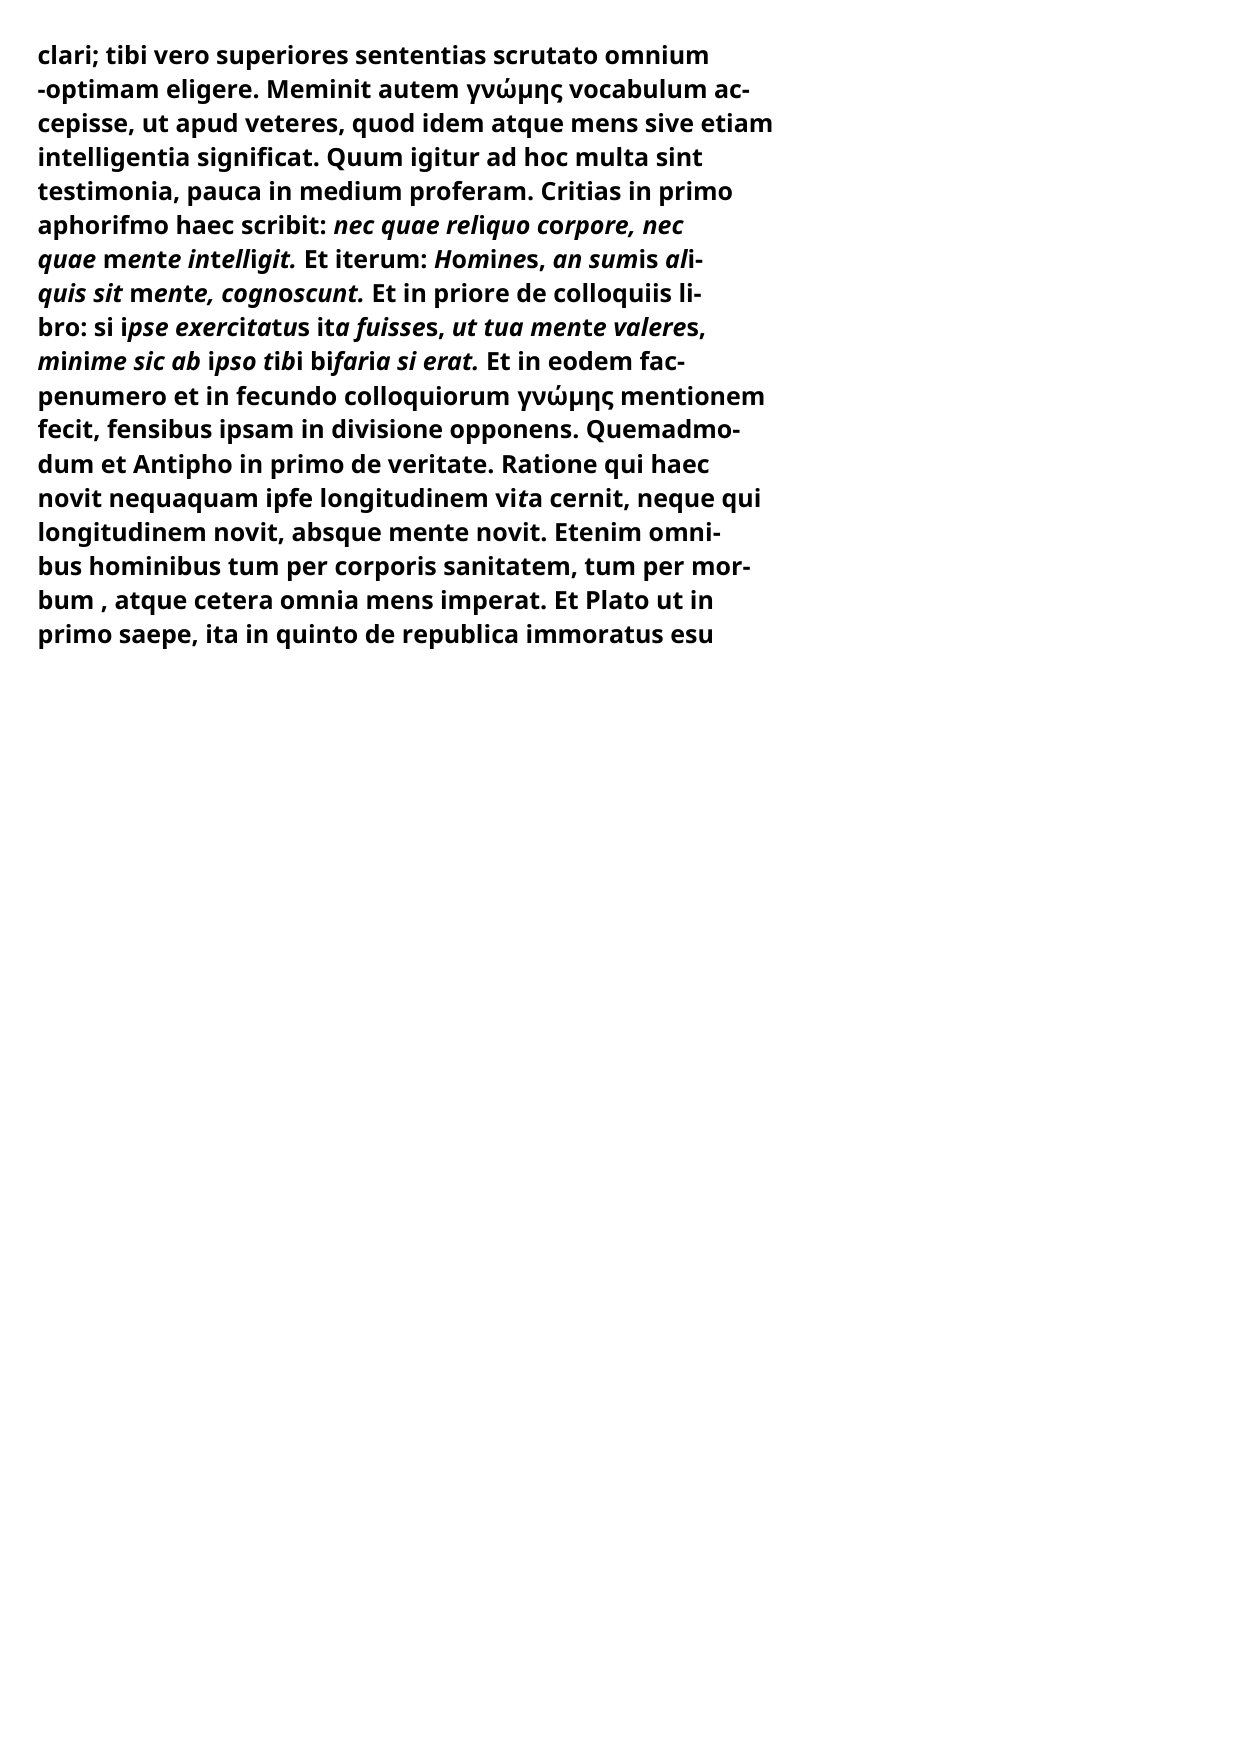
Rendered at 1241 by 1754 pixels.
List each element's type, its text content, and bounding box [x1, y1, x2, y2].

text clari; tibi vero superiores sententias scrutato omnium -optimam eligere. Meminit autem γνώμης vocabulum ac- cepisse, ut apud veteres, quod idem atque mens sive etiam intelligentia significat. Quum igitur ad hoc multa sint testimonia, pauca in medium proferam. Critias in primo aphorifmo haec scribit: nec quae reliquo corpore, nec quae mente intelligit. Et iterum: Homines, an sumis ali- quis sit mente, cognoscunt. Et in priore de colloquiis li- bro: si ipse exercitatus ita fuisses, ut tua mente valeres, minime sic ab ipso tibi bifaria si erat. Et in eodem fac- penumero et in fecundo colloquiorum γνώμης mentionem fecit, fensibus ipsam in divisione opponens. Quemadmo- dum et Antipho in primo de veritate. Ratione qui haec novit nequaquam ipfe longitudinem vita cernit, neque qui longitudinem novit, absque mente novit. Etenim omni- bus hominibus tum per corporis sanitatem, tum per mor- bum , atque cetera omnia mens imperat. Et Plato ut in primo saepe, ita in quinto de republica immoratus esu [37, 37, 1203, 651]
